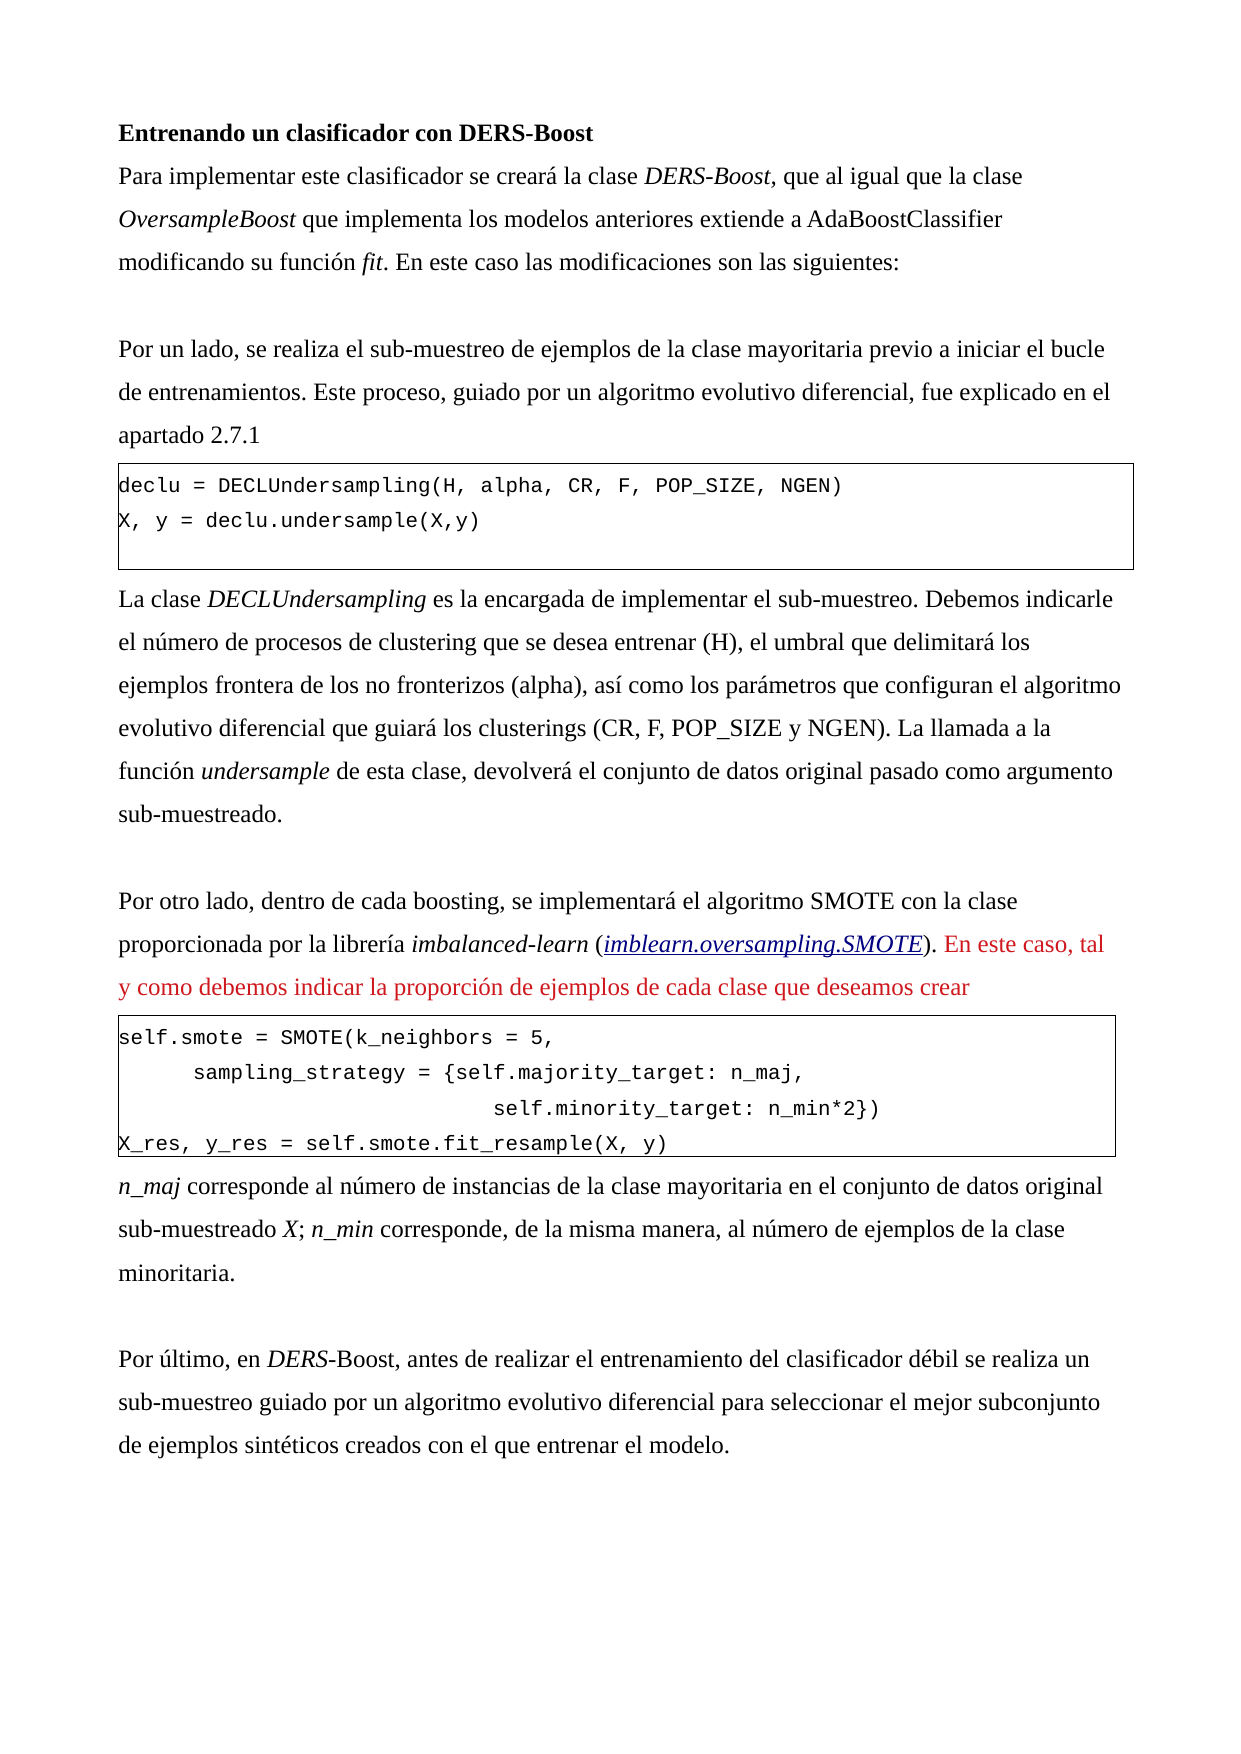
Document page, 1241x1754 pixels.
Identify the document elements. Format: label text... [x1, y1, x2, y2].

text La clase DECLUndersampling es la encargada de implementar el sub-muestreo. Debemos indicarle el número de procesos de clustering que se desea entrenar (H), el umbral que delimitará los ejemplos frontera de los no fronterizos (alpha), así como los parámetros que configuran el algoritmo evolutivo diferencial que guiará los clusterings (CR, F, POP_SIZE y NGEN). La llamada a la función undersample de esta clase, devolverá el conjunto de datos original pasado como argumento sub-muestreado. [118, 584, 1122, 828]
text Entrenando un clasificador con DERS-Boost [118, 118, 1122, 147]
text Para implementar este clasificador se creará la clase DERS-Boost, que al igual que la clase OversampleBoost que implementa los modelos anteriores extiende a AdaBoostClassifier modificando su función fit. En este caso las modificaciones son las siguientes: [118, 161, 1122, 276]
text Por un lado, se realiza el sub-muestreo de ejemplos de la clase mayoritaria previo a iniciar el bucle de entrenamientos. Este proceso, guiado por un algoritmo evolutivo diferencial, fue explicado en el apartado 2.7.1 [118, 334, 1122, 449]
text Por último, en DERS-Boost, antes de realizar el entrenamiento del clasificador débil se realiza un sub-muestreo guiado por un algoritmo evolutivo diferencial para seleccionar el mejor subconjunto de ejemplos sintéticos creados con el que entrenar el modelo. [118, 1344, 1122, 1459]
text n_maj corresponde al número de instancias de la clase mayoritaria en el conjunto de datos original sub-muestreado X; n_min corresponde, de la misma manera, al número de ejemplos de la clase minoritaria. [118, 1171, 1122, 1286]
text Por otro lado, dentro de cada boosting, se implementará el algoritmo SMOTE con la clase proporcionada por la librería imbalanced-learn (imblearn.oversampling.SMOTE). En este caso, tal y como debemos indicar la proporción de ejemplos de cada clase que deseamos crear [118, 886, 1122, 1001]
